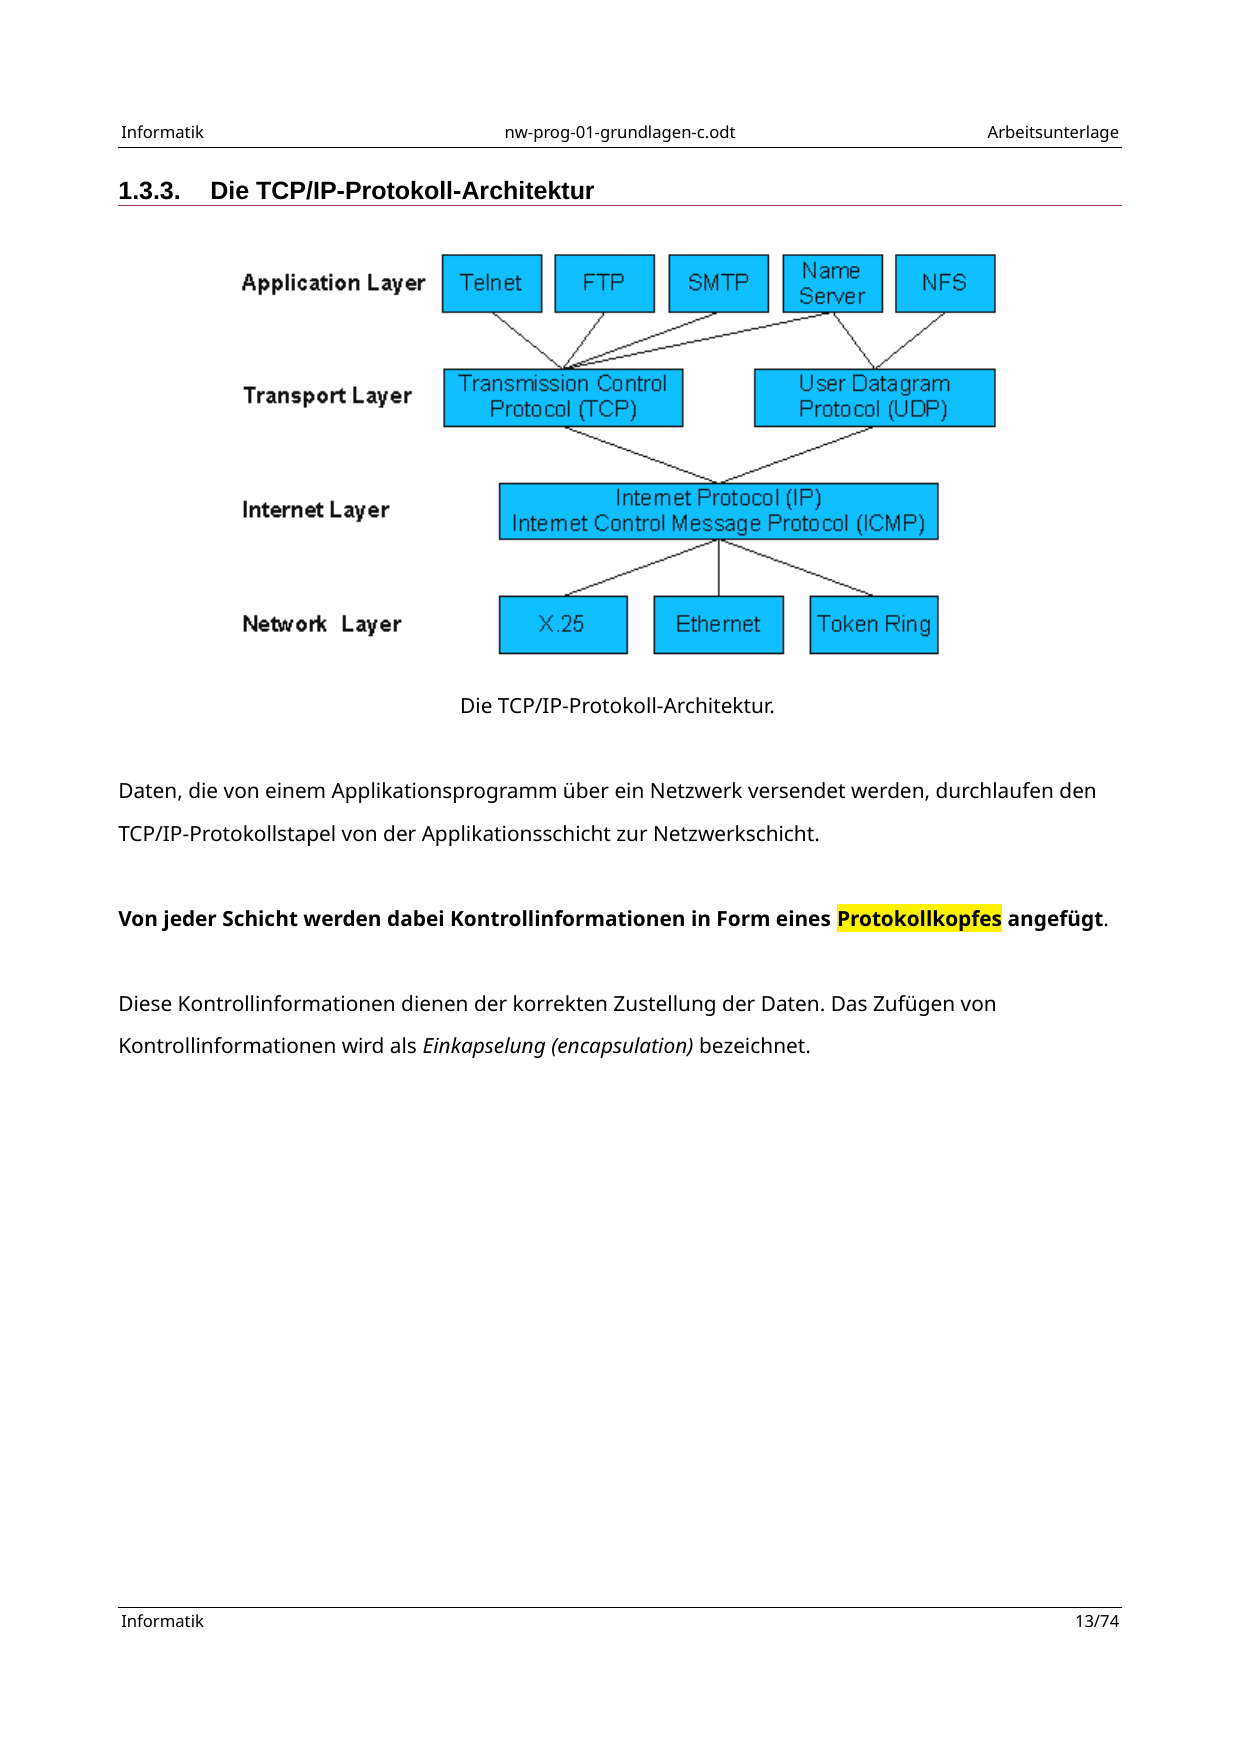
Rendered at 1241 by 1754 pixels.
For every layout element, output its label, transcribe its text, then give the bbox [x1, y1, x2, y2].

text Diese Kontrollinformationen dienen der korrekten Zustellung der Daten. Das Zufügen von Kontrollinformationen wird als Einkapselung (encapsulation) bezeichnet. [118, 989, 1122, 1060]
text Die TCP/IP-Protokoll-Architektur. [118, 233, 1122, 719]
text Daten, die von einem Applikationsprogramm über ein Netzwerk versendet werden, durchlaufen den TCP/IP-Protokollstapel von der Applikationsschicht zur Netzwerkschicht. [118, 776, 1122, 847]
text Von jeder Schicht werden dabei Kontrollinformationen in Form eines Protokollkopfes angefügt. [118, 904, 1122, 932]
picture [229, 242, 1011, 668]
subtitle Die TCP/IP-Protokoll-Architektur [118, 176, 1122, 205]
